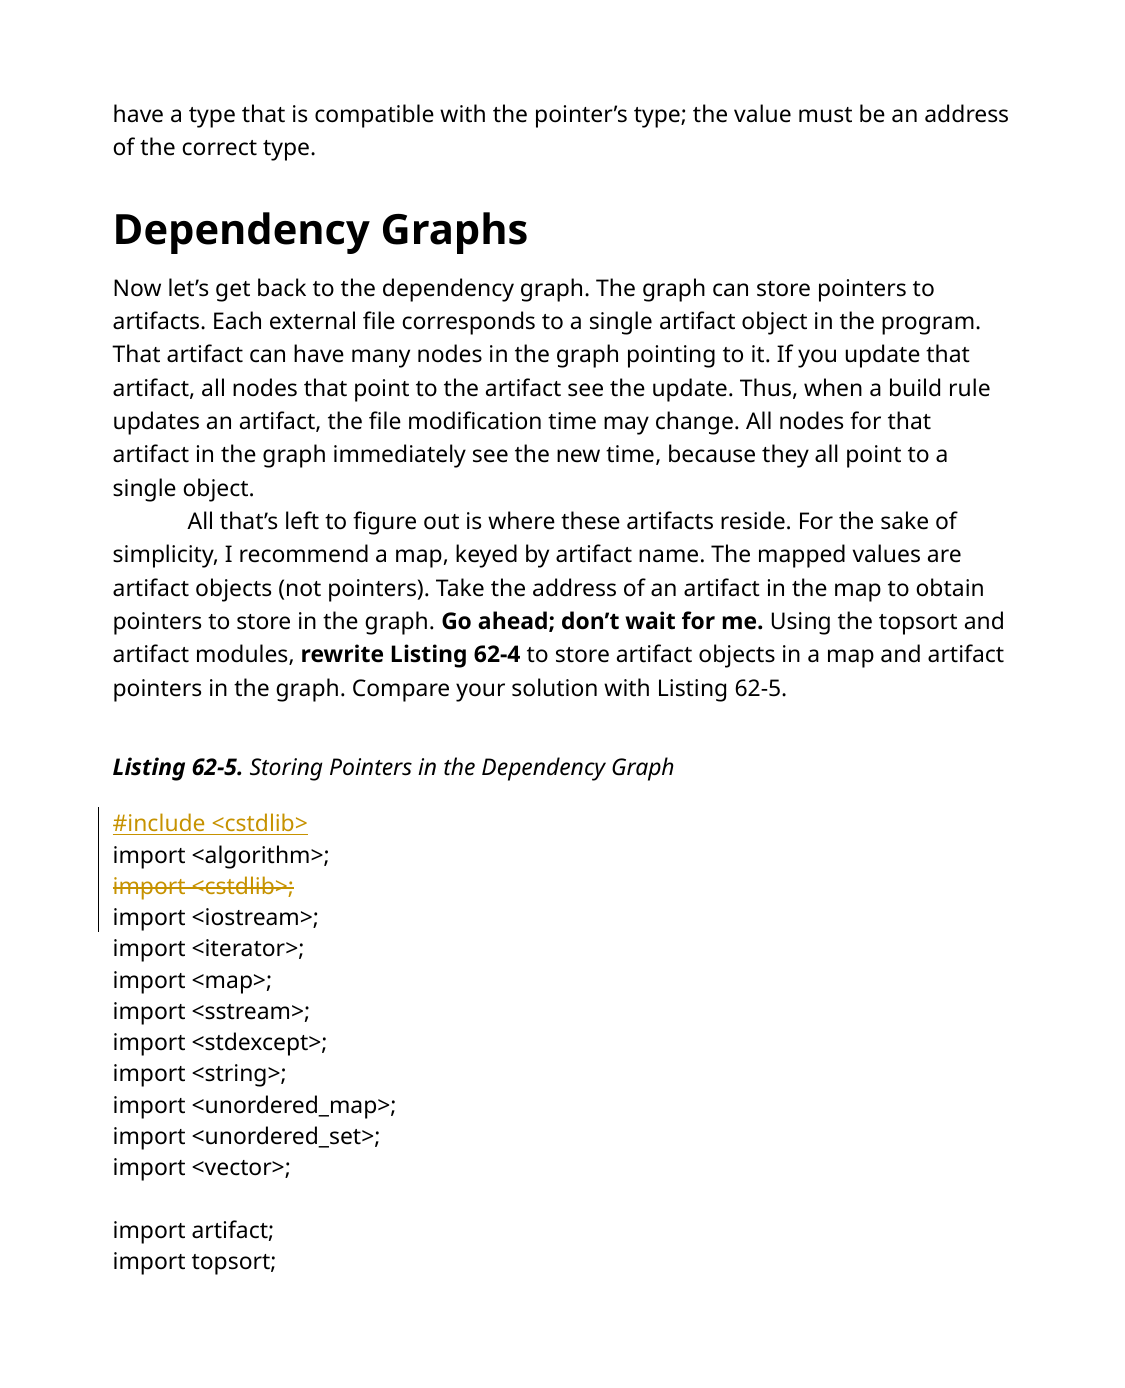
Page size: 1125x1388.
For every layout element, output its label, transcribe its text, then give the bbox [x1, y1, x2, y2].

text import <algorithm>; [112, 839, 1012, 870]
text import <iterator>; [112, 932, 1012, 964]
text import <sstream>; [112, 995, 1012, 1026]
text import <stdexcept>; [112, 1026, 1012, 1057]
text All that’s left to figure out is where these artifacts reside. For the sake of simplicity, I recommend a map, keyed by artifact name. The mapped values are artifact objects (not pointers). Take the address of an artifact in the map to obtain pointers to store in the graph. Go ahead; don’t wait for me. Using the topsort and artifact modules, rewrite Listing 62-4 to store artifact objects in a map and artifact pointers in the graph. Compare your solution with Listing 62-5. [112, 503, 1012, 703]
text import <iostream>; [112, 870, 1012, 901]
text import artifact; [112, 1214, 1012, 1245]
text import <unordered_set>; [112, 1120, 1012, 1151]
text have a type that is compatible with the pointer’s type; the value must be an address of the correct type. [112, 96, 1012, 163]
text import <vector>; [112, 1151, 1012, 1182]
text Now let’s get back to the dependency graph. The graph can store pointers to artifacts. Each external file corresponds to a single artifact object in the program. That artifact can have many nodes in the graph pointing to it. If you update that artifact, all nodes that point to the artifact see the update. Thus, when a build rule updates an artifact, the file modification time may change. All nodes for that artifact in the graph immediately see the new time, because they all point to a single object. [112, 269, 1012, 503]
subtitle Dependency Graphs [112, 200, 1012, 257]
text import topsort; [112, 1245, 1012, 1276]
text import <map>; [112, 964, 1012, 995]
text import <string>; [112, 1057, 1012, 1089]
text #include <cstdlib> [112, 807, 1012, 839]
text import <unordered_map>; [112, 1089, 1012, 1120]
text Listing 62-5. Storing Pointers in the Dependency Graph [112, 751, 1012, 782]
